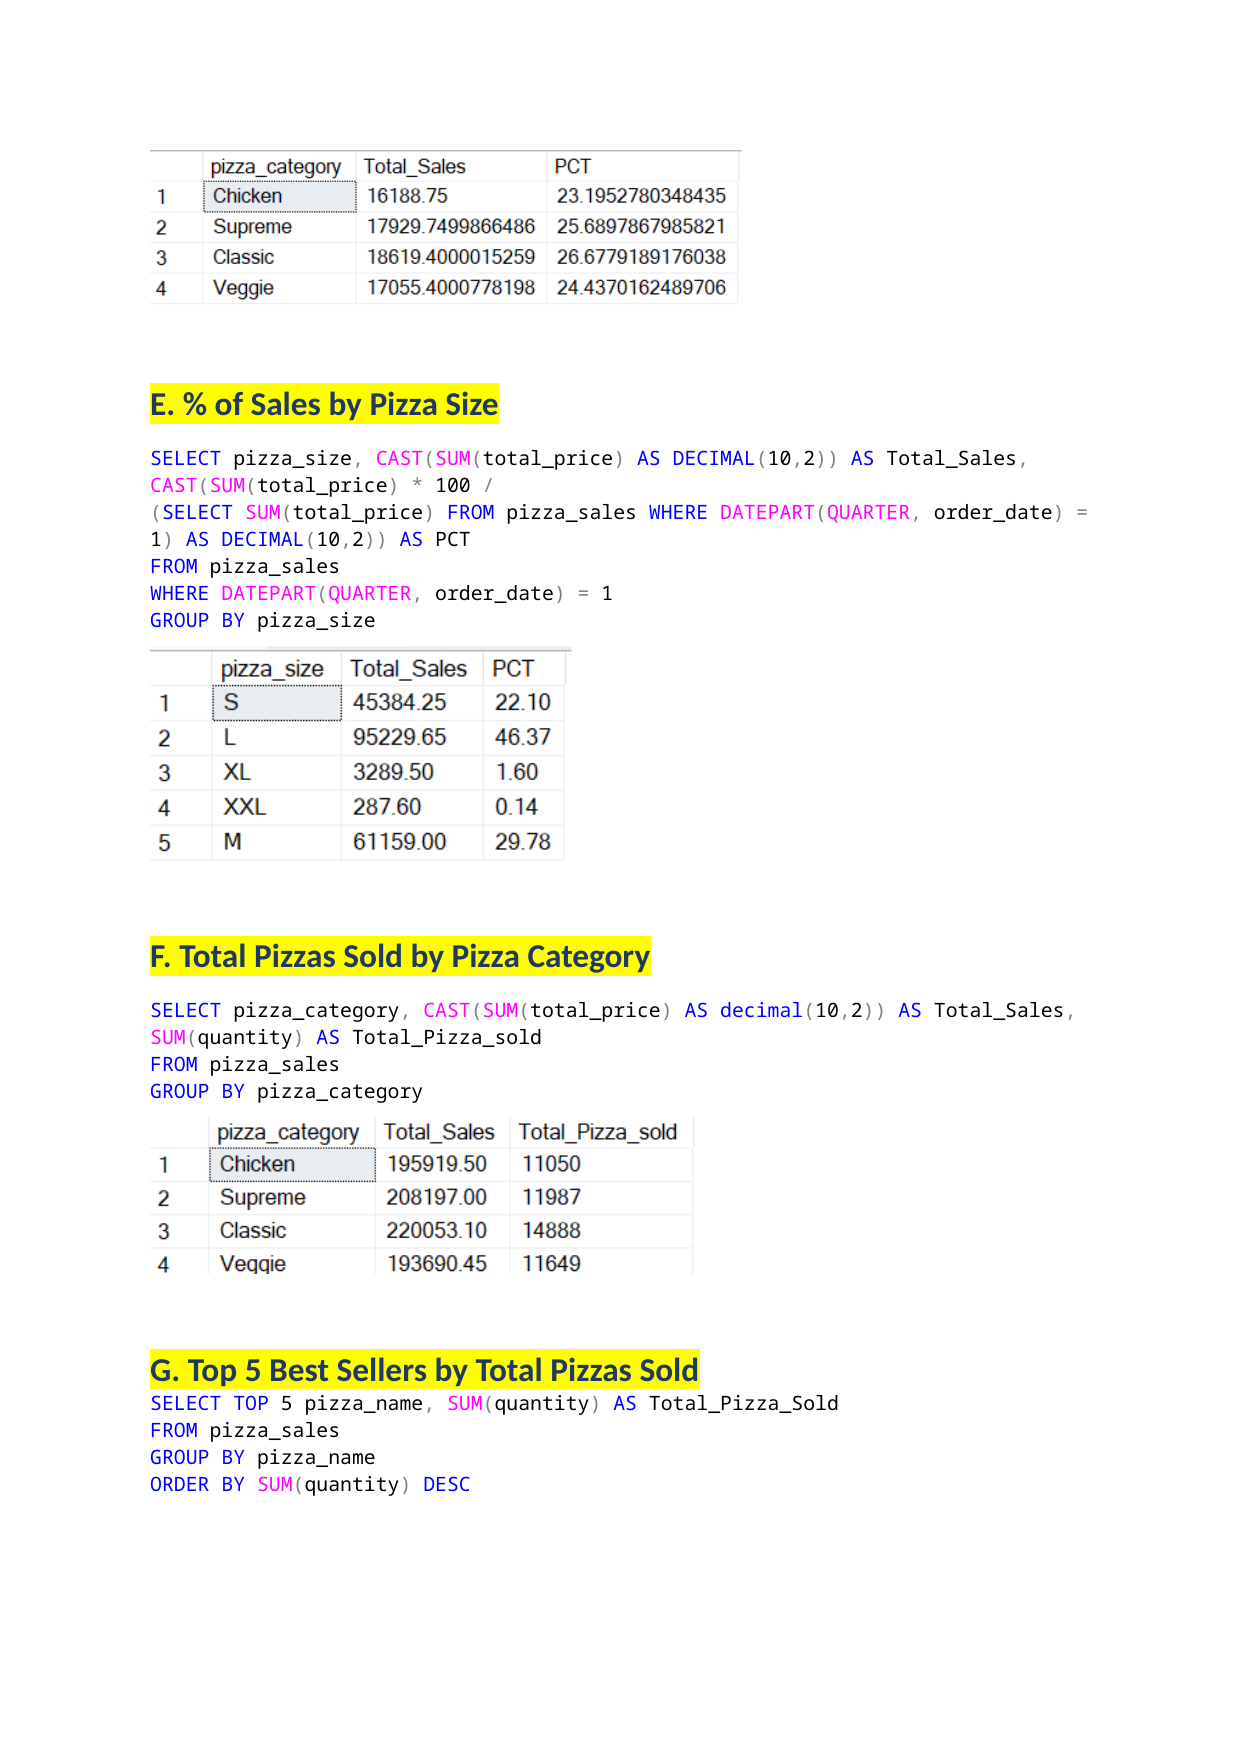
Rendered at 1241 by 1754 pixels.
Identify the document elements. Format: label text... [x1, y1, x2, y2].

text ORDER BY SUM(quantity) DESC [150, 1471, 1090, 1497]
text FROM pizza_sales [150, 1417, 1090, 1443]
text (SELECT SUM(total_price) FROM pizza_sales WHERE DATEPART(QUARTER, order_date) = 1) AS DECIMAL(10,2)) AS PCT [150, 498, 1090, 552]
text GROUP BY pizza_size [150, 606, 1090, 633]
text FROM pizza_sales [150, 1051, 1090, 1077]
text G. Top 5 Best Sellers by Total Pizzas Sold SELECT TOP 5 pizza_name, SUM(quantity) AS Total_Pizza_Sold [150, 1349, 1090, 1417]
text F. Total Pizzas Sold by Pizza Category [150, 936, 1090, 976]
text WHERE DATEPART(QUARTER, order_date) = 1 [150, 579, 1090, 606]
text E. % of Sales by Pizza Size [150, 383, 1090, 424]
text GROUP BY pizza_category [150, 1077, 1090, 1104]
text FROM pizza_sales [150, 552, 1090, 579]
text SELECT pizza_category, CAST(SUM(total_price) AS decimal(10,2)) AS Total_Sales, SUM(quantity) AS Total_Pizza_sold [150, 997, 1090, 1051]
text SELECT pizza_size, CAST(SUM(total_price) AS DECIMAL(10,2)) AS Total_Sales, CAST(SUM(total_price) * 100 / [150, 444, 1090, 498]
text GROUP BY pizza_name [150, 1443, 1090, 1471]
